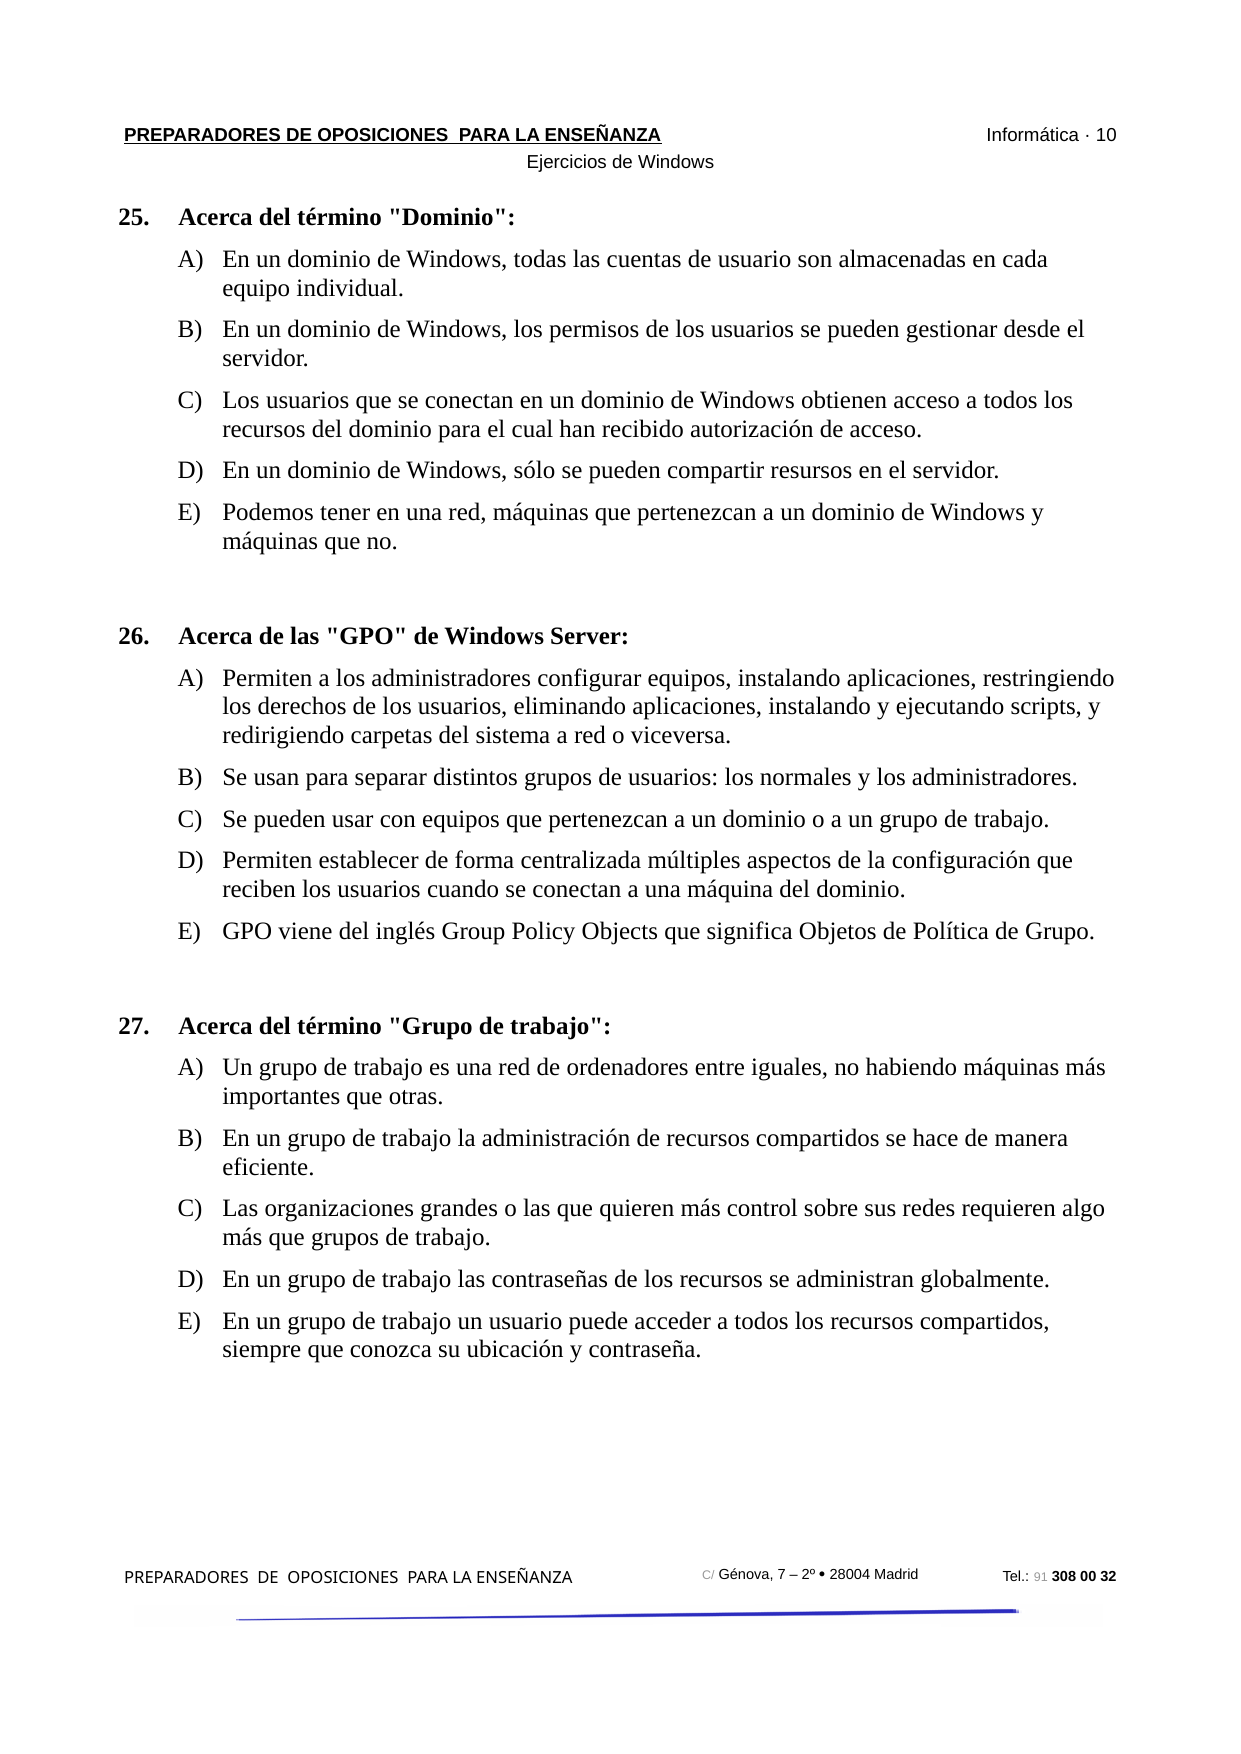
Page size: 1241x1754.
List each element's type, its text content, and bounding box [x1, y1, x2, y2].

subtitle Las organizaciones grandes o las que quieren más control sobre sus redes requieren algo más que grupos de trabajo. [177, 1193, 1122, 1251]
subtitle Un grupo de trabajo es una red de ordenadores entre iguales, no habiendo máquinas más importantes que otras. [177, 1052, 1122, 1110]
subtitle En un grupo de trabajo las contraseñas de los recursos se administran globalmente. [177, 1264, 1122, 1293]
subtitle En un grupo de trabajo un usuario puede acceder a todos los recursos compartidos, siempre que conozca su ubicación y contraseña. [177, 1306, 1122, 1363]
subtitle Se pueden usar con equipos que pertenezcan a un dominio o a un grupo de trabajo. [177, 804, 1122, 832]
subtitle Permiten establecer de forma centralizada múltiples aspectos de la configuración que reciben los usuarios cuando se conectan a una máquina del dominio. [177, 845, 1122, 903]
subtitle Los usuarios que se conectan en un dominio de Windows obtienen acceso a todos los recursos del dominio para el cual han recibido autorización de acceso. [177, 385, 1122, 442]
subtitle Acerca de las "GPO" de Windows Server: [118, 621, 1122, 649]
subtitle En un dominio de Windows, los permisos de los usuarios se pueden gestionar desde el servidor. [177, 314, 1122, 372]
subtitle Acerca del término "Dominio": [118, 202, 1122, 231]
subtitle En un dominio de Windows, todas las cuentas de usuario son almacenadas en cada equipo individual. [177, 244, 1122, 301]
picture [134, 1602, 1103, 1627]
subtitle GPO viene del inglés Group Policy Objects que significa Objetos de Política de Grupo. [177, 916, 1122, 945]
subtitle En un dominio de Windows, sólo se pueden compartir resursos en el servidor. [177, 456, 1122, 484]
subtitle Permiten a los administradores configurar equipos, instalando aplicaciones, restringiendo los derechos de los usuarios, eliminando aplicaciones, instalando y ejecutando scripts, y redirigiendo carpetas del sistema a red o viceversa. [177, 663, 1122, 749]
subtitle En un grupo de trabajo la administración de recursos compartidos se hace de manera eficiente. [177, 1123, 1122, 1181]
subtitle Podemos tener en una red, máquinas que pertenezcan a un dominio de Windows y máquinas que no. [177, 497, 1122, 555]
subtitle Acerca del término "Grupo de trabajo": [118, 1011, 1122, 1039]
subtitle Se usan para separar distintos grupos de usuarios: los normales y los administradores. [177, 762, 1122, 791]
